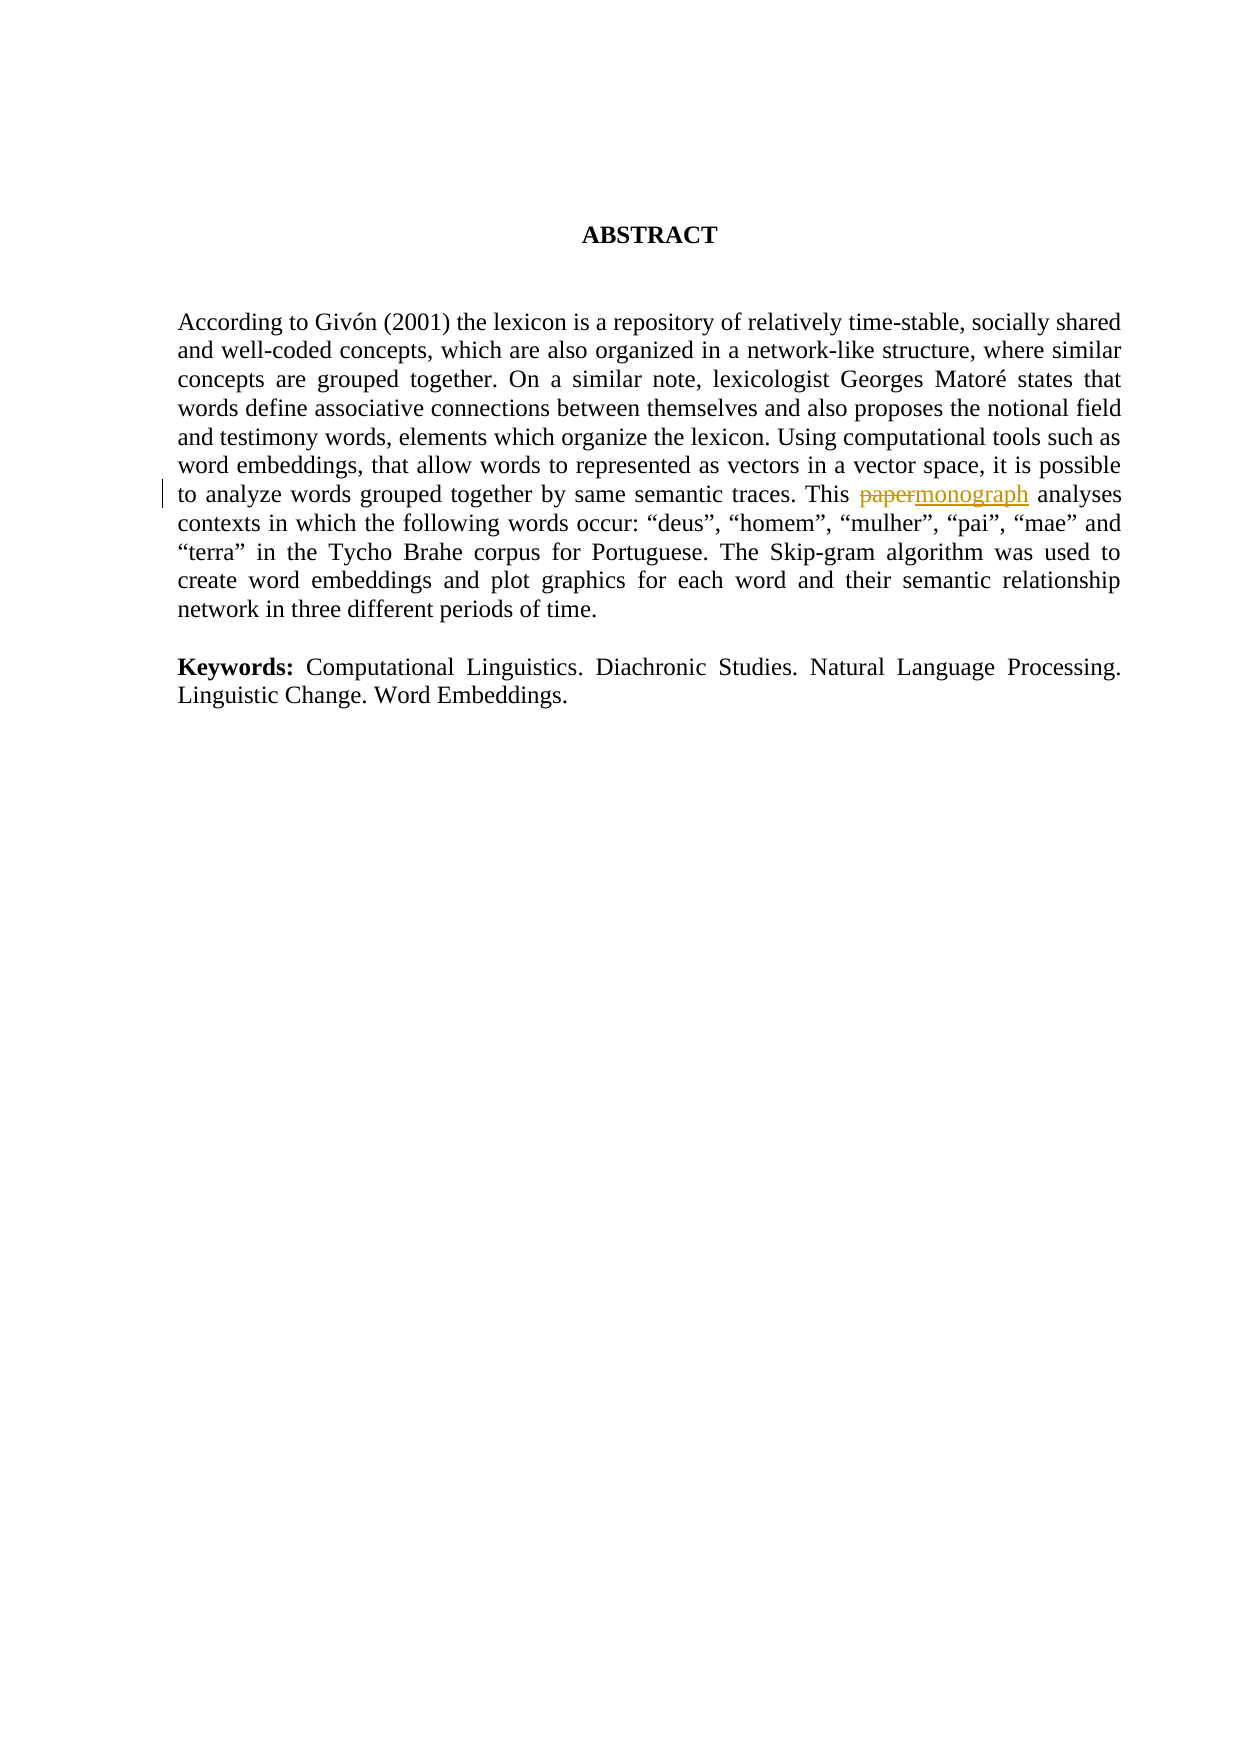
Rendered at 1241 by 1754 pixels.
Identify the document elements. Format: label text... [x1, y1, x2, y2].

subtitle ABSTRACT [177, 220, 1122, 249]
text Keywords: Computational Linguistics. Diachronic Studies. Natural Language Processing. Linguistic Change. Word Embeddings. [177, 652, 1122, 709]
text According to Givón (2001) the lexicon is a repository of relatively time-stable, socially shared and well-coded concepts, which are also organized in a network-like structure, where similar concepts are grouped together. On a similar note, lexicologist Georges Matoré states that words define associative connections between themselves and also proposes the notional field and testimony words, elements which organize the lexicon. Using computational tools such as word embeddings, that allow words to represented as vectors in a vector space, it is possible to analyze words grouped together by same semantic traces. This monograph analyses contexts in which the following words occur: “deus”, “homem”, “mulher”, “pai”, “mae” and “terra” in the Tycho Brahe corpus for Portuguese. The Skip-gram algorithm was used to create word embeddings and plot graphics for each word and their semantic relationship network in three different periods of time. [177, 307, 1122, 623]
